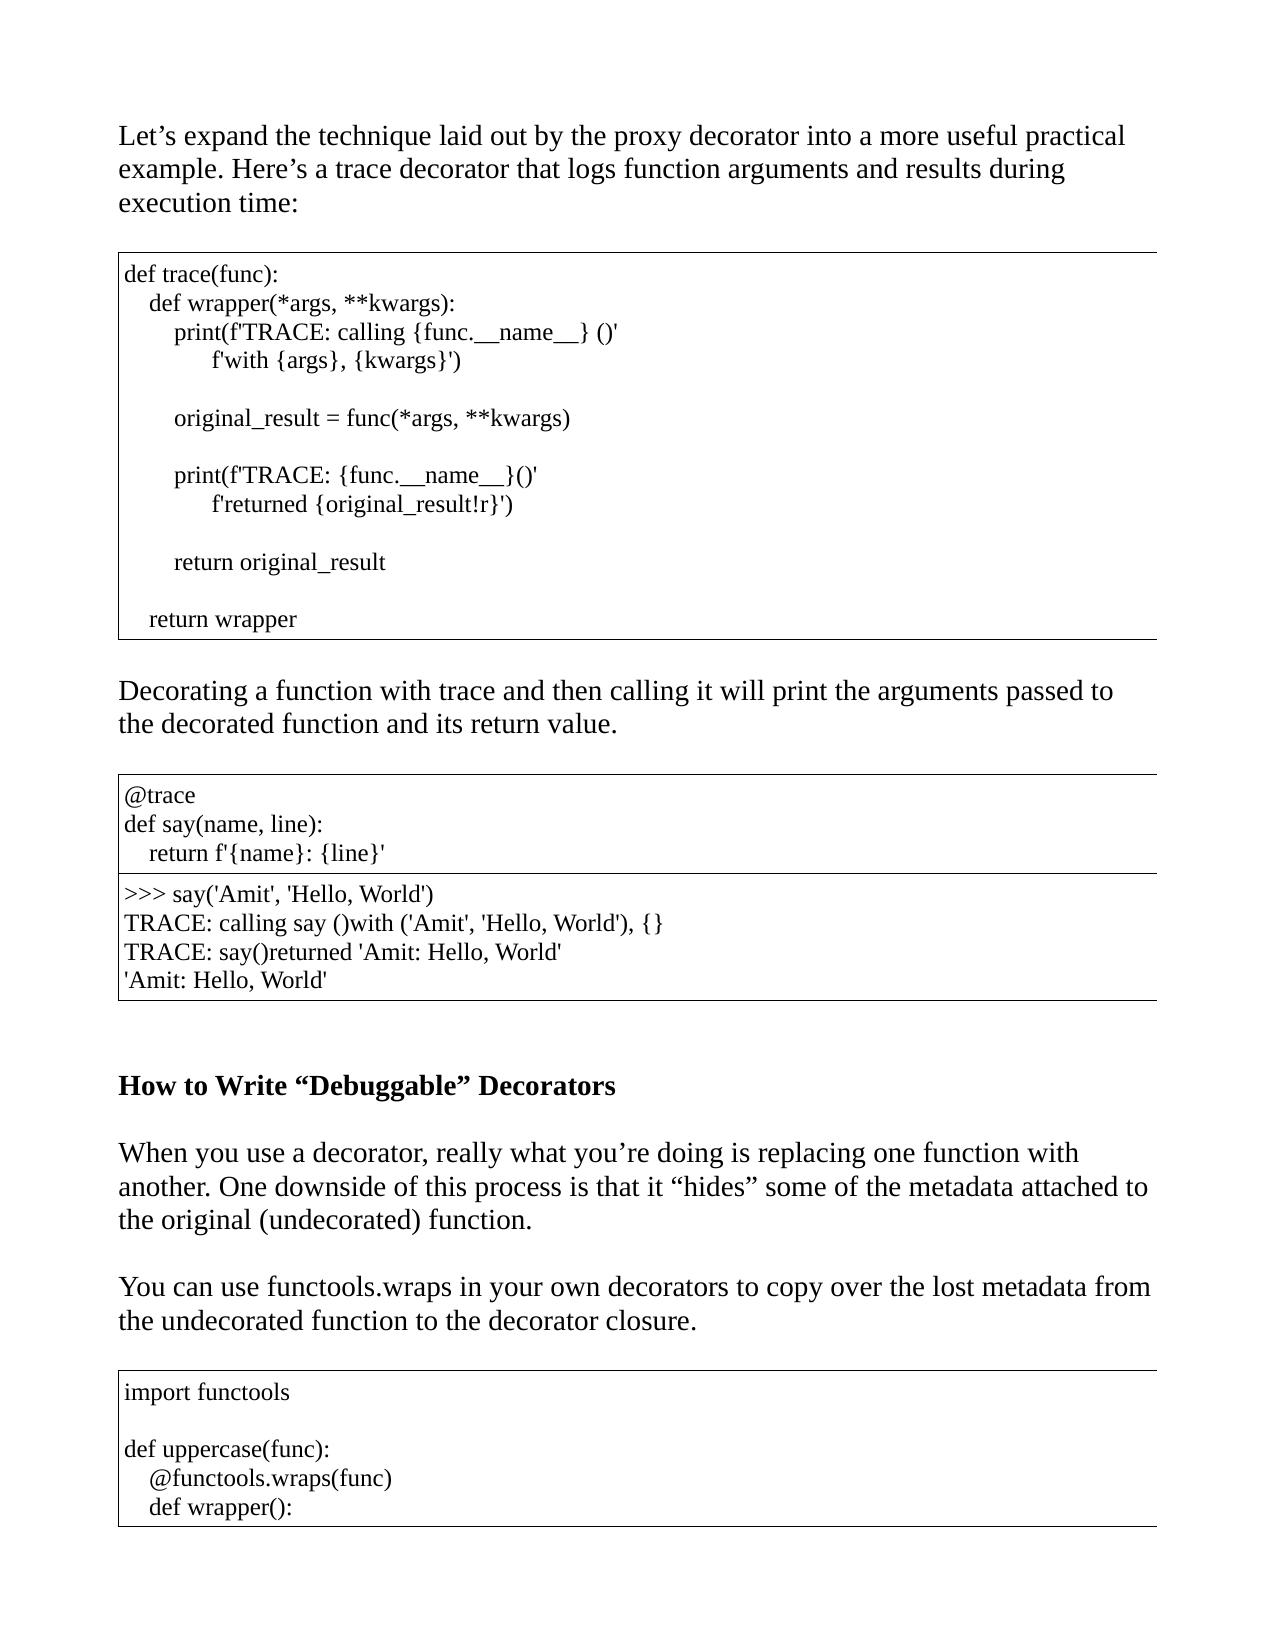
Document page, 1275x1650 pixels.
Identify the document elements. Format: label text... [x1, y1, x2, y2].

text When you use a decorator, really what you’re doing is replacing one function with another. One downside of this process is that it “hides” some of the metadata attached to the original (undecorated) function. [118, 1135, 1157, 1236]
text You can use functools.wraps in your own decorators to copy over the lost metadata from the undecorated function to the decorator closure. [118, 1269, 1157, 1336]
table_header import functools def uppercase(func): @functools.wraps(func) def wrapper(): [119, 1371, 1157, 1526]
text Decorating a function with trace and then calling it will print the arguments passed to the decorated function and its return value. [118, 673, 1157, 740]
text How to Write “Debuggable” Decorators [118, 1068, 1157, 1102]
table_cell >>> say('Amit', 'Hello, World') TRACE: calling say ()with ('Amit', 'Hello, World'), {} TRACE: say()returned 'Amit: Hello, World' 'Amit: Hello, World' [119, 874, 1157, 1000]
table_header @trace def say(name, line): return f'{name}: {line}' [119, 775, 1157, 872]
text Let’s expand the technique laid out by the proxy decorator into a more useful practical example. Here’s a trace decorator that logs function arguments and results during execution time: [118, 118, 1157, 219]
table_header def trace(func): def wrapper(*args, **kwargs): print(f'TRACE: calling {func.__name__} ()' f'with {args}, {kwargs}') original_result = func(*args, **kwargs) print(f'TRACE: {func.__name__}()' f'returned {original_result!r}') return original_result return wrapper [119, 253, 1157, 638]
